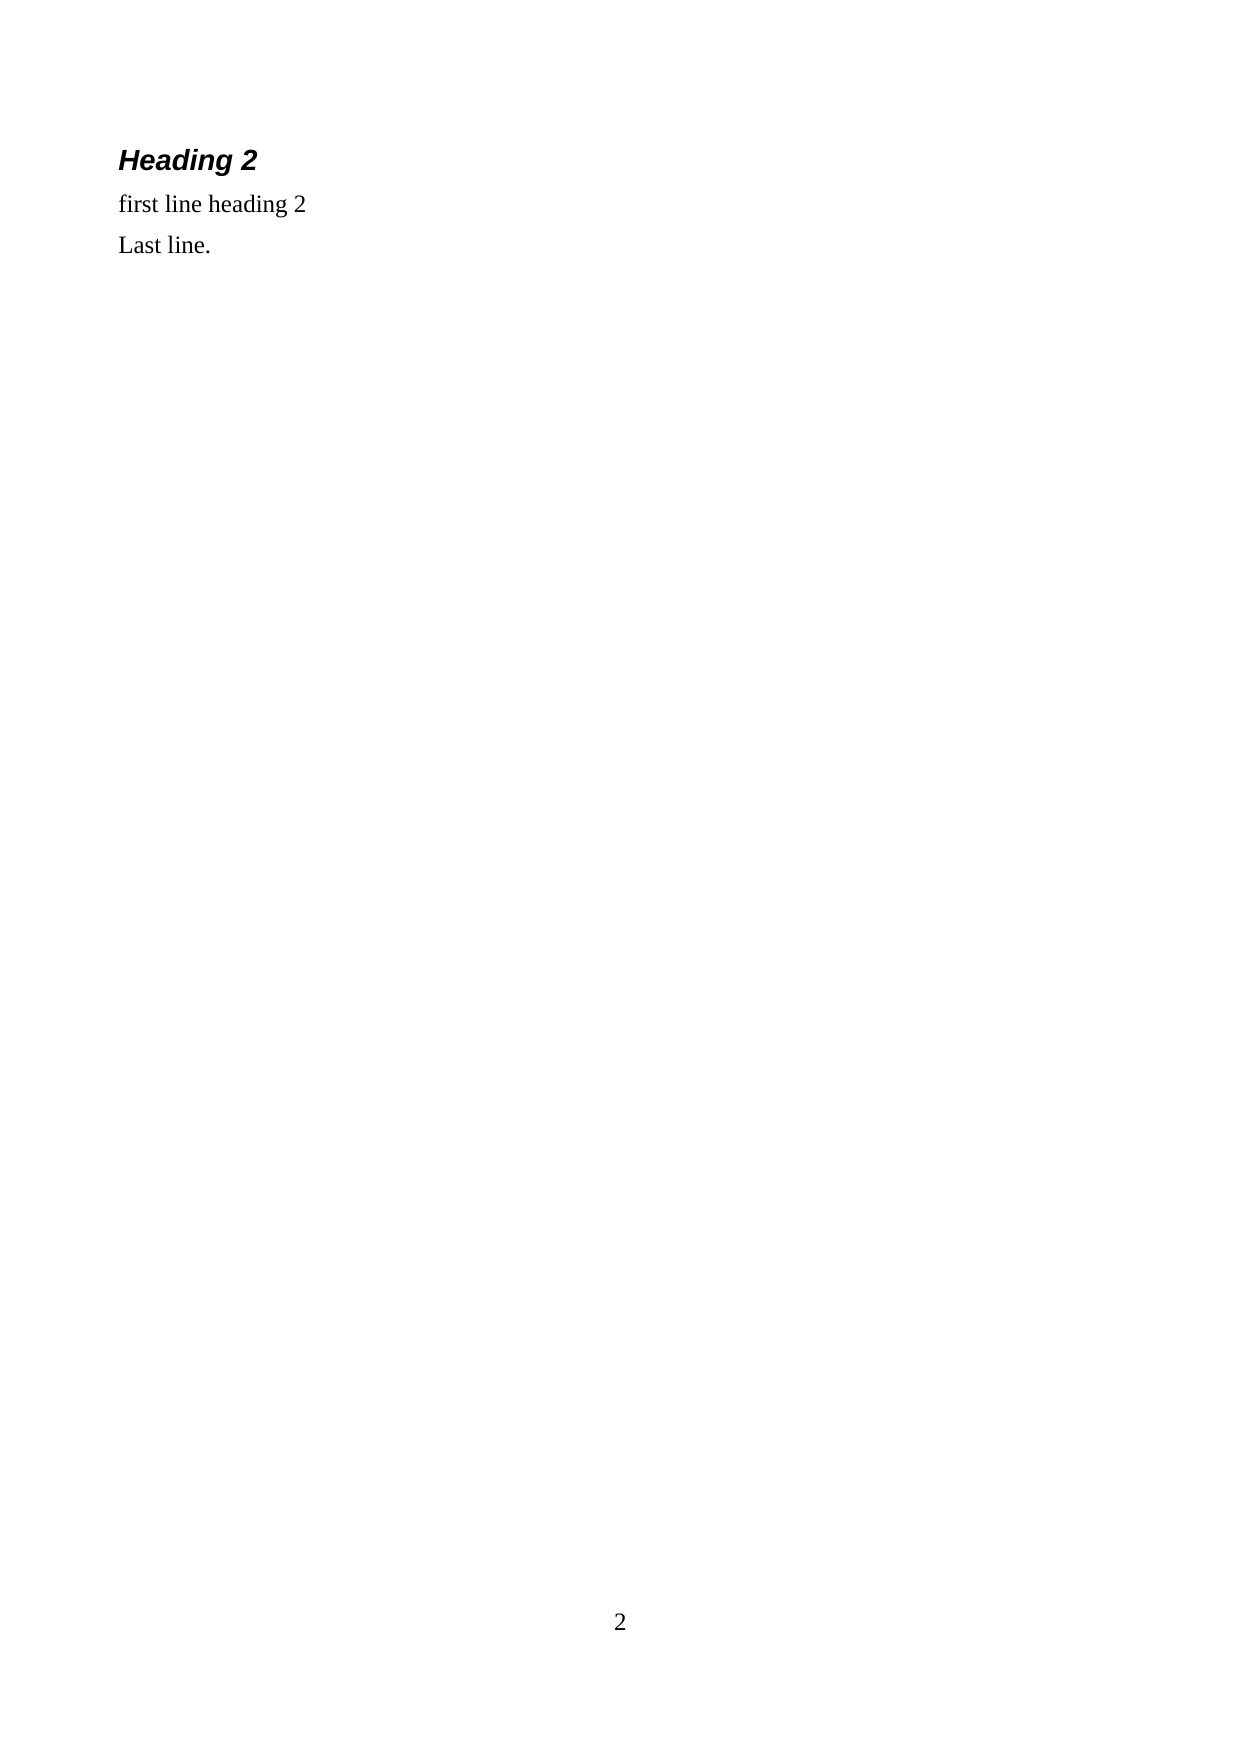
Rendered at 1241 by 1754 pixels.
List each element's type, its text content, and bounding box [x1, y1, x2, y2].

text first line heading 2 [118, 189, 1122, 218]
subtitle Heading 2 [118, 143, 1122, 177]
text Last line. [118, 230, 1122, 259]
